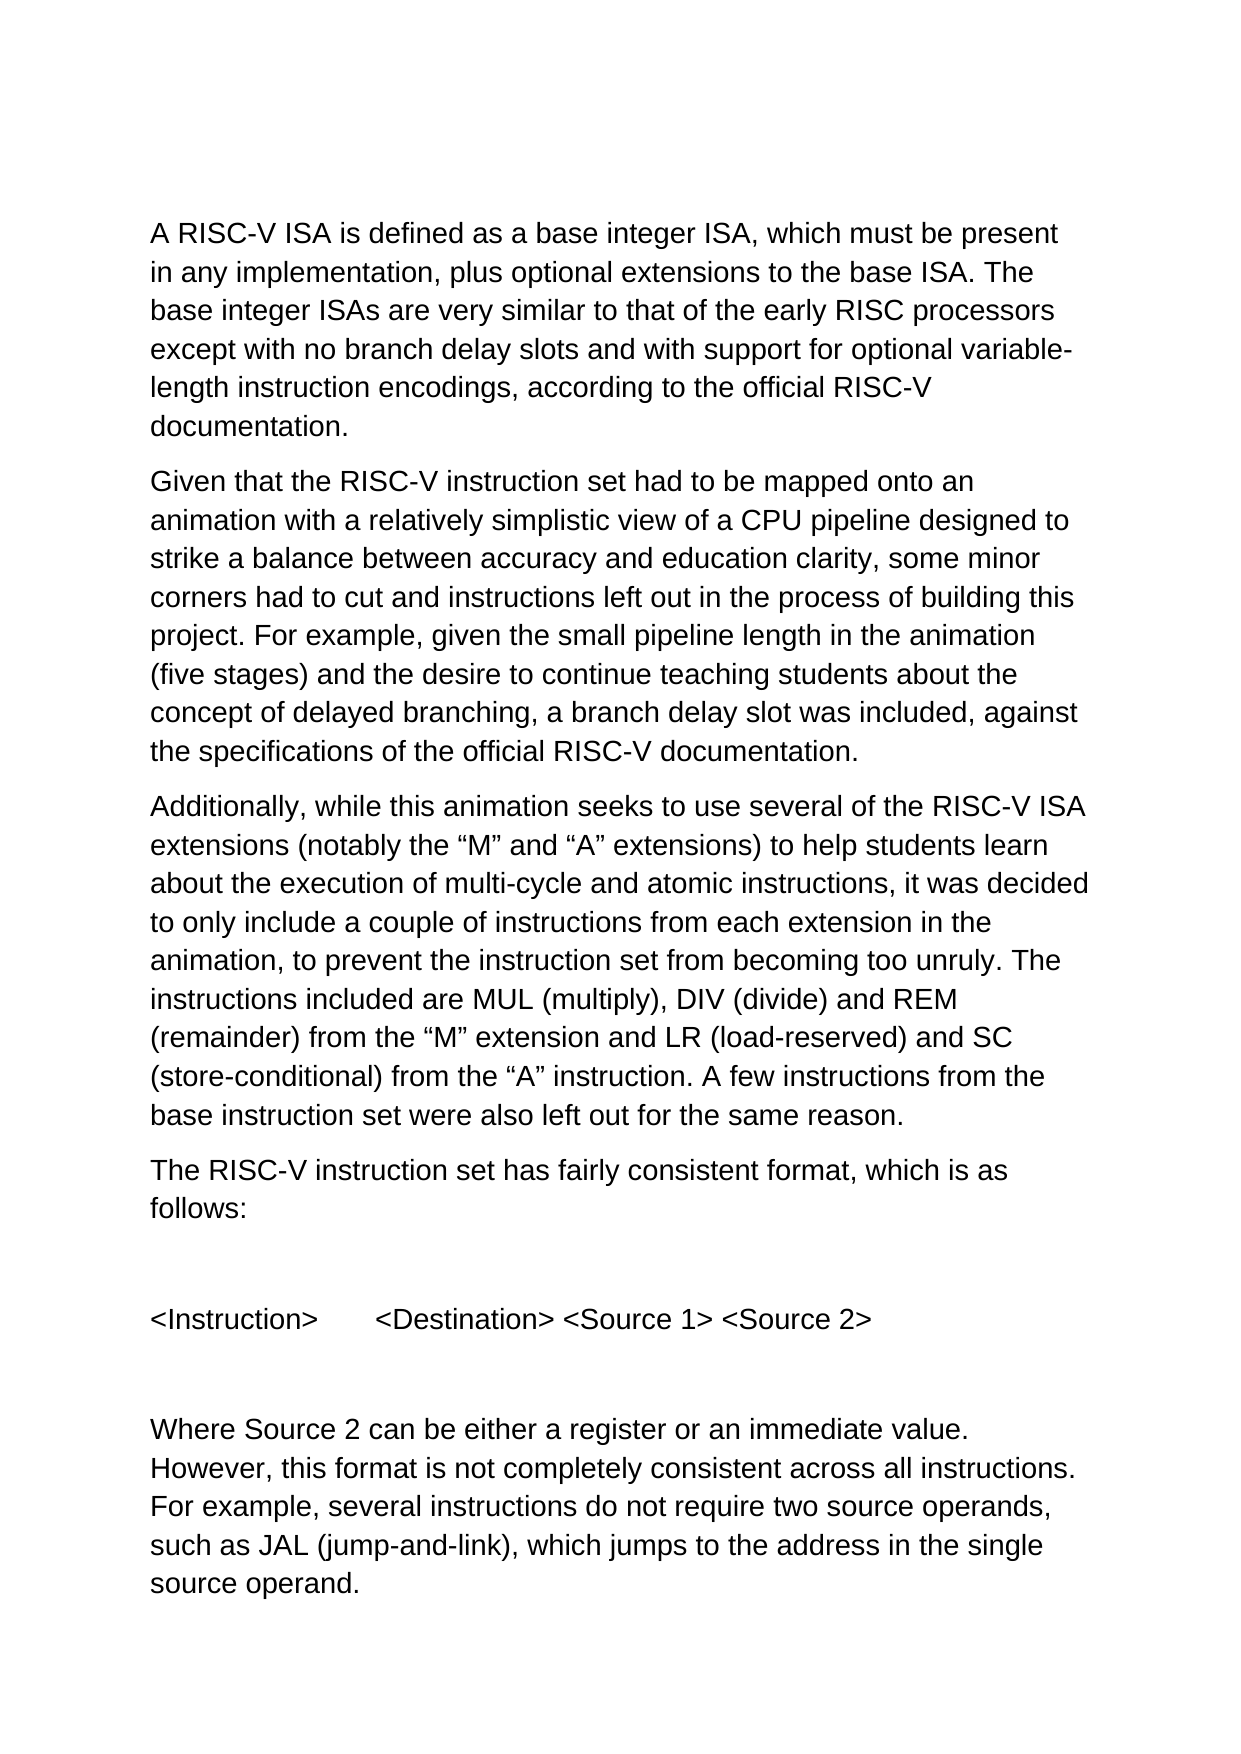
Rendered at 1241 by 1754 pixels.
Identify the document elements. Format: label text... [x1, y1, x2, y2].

text Additionally, while this animation seeks to use several of the RISC-V ISA extensions (notably the “M” and “A” extensions) to help students learn about the execution of multi-cycle and atomic instructions, it was decided to only include a couple of instructions from each extension in the animation, to prevent the instruction set from becoming too unruly. The instructions included are MUL (multiply), DIV (divide) and REM (remainder) from the “M” extension and LR (load-reserved) and SC (store-conditional) from the “A” instruction. A few instructions from the base instruction set were also left out for the same reason. [150, 789, 1090, 1131]
text A RISC-V ISA is defined as a base integer ISA, which must be present in any implementation, plus optional extensions to the base ISA. The base integer ISAs are very similar to that of the early RISC processors except with no branch delay slots and with support for optional variable-length instruction encodings, according to the official RISC-V documentation. [150, 216, 1090, 442]
text Given that the RISC-V instruction set had to be mapped onto an animation with a relatively simplistic view of a CPU pipeline designed to strike a balance between accuracy and education clarity, some minor corners had to cut and instructions left out in the process of building this project. For example, given the small pipeline length in the animation (five stages) and the desire to continue teaching students about the concept of delayed branching, a branch delay slot was included, against the specifications of the official RISC-V documentation. [150, 464, 1090, 767]
text <Instruction> <Destination> <Source 1> <Source 2> [150, 1302, 1090, 1335]
text Where Source 2 can be either a register or an immediate value. However, this format is not completely consistent across all instructions. For example, several instructions do not require two source operands, such as JAL (jump-and-link), which jumps to the address in the single source operand. [150, 1412, 1090, 1600]
text The RISC-V instruction set has fairly consistent format, which is as follows: [150, 1153, 1090, 1225]
